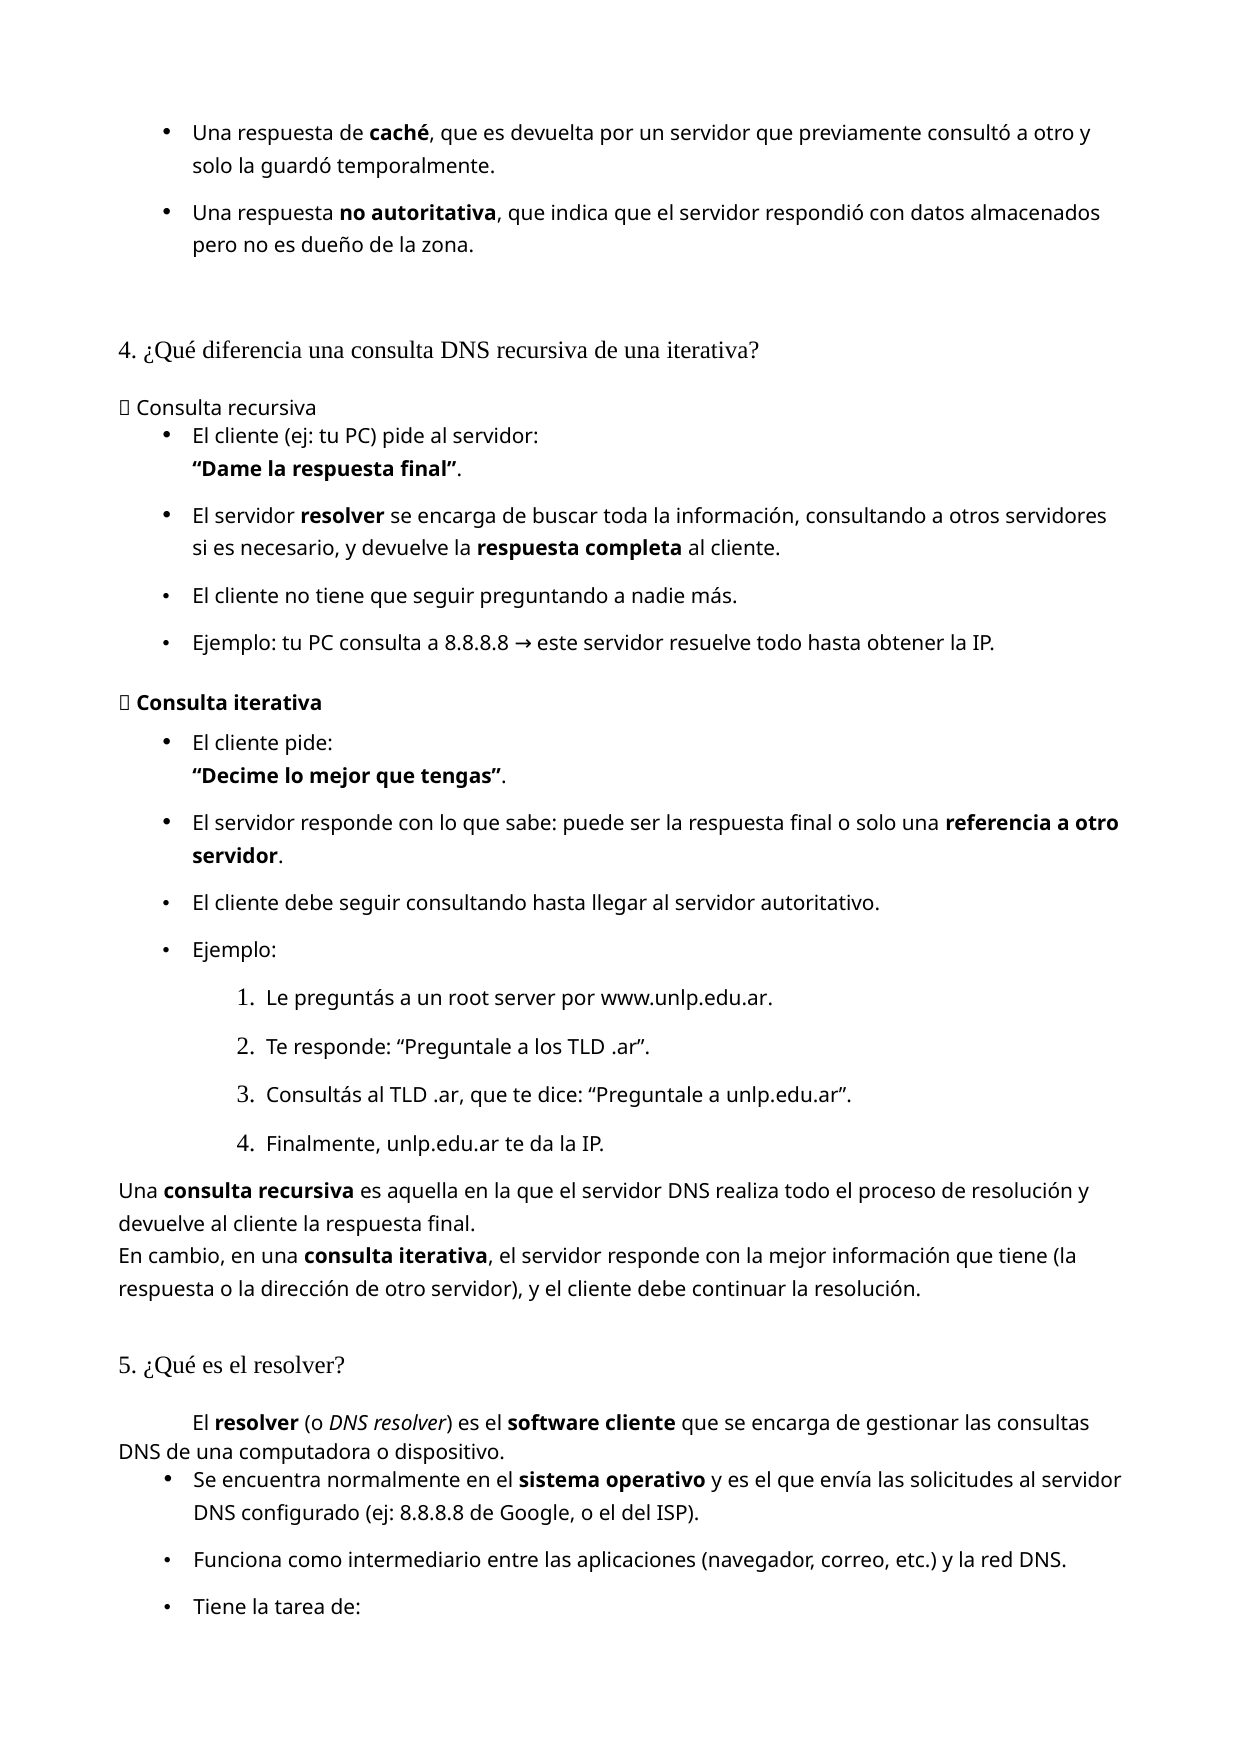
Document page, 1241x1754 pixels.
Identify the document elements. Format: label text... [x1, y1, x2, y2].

list El cliente pide: “Decime lo mejor que tengas”. [162, 728, 1122, 789]
text 🔹 Consulta recursiva [118, 393, 1122, 421]
list Tiene la tarea de: [164, 1592, 1122, 1621]
text 5. ¿Qué es el resolver? [118, 1350, 1122, 1379]
list Consultás al TLD .ar, que te dice: “Preguntale a unlp.edu.ar”. [236, 1079, 1122, 1109]
list Le preguntás a un root server por www.unlp.edu.ar. [236, 982, 1122, 1012]
text Una consulta recursiva es aquella en la que el servidor DNS realiza todo el proceso de resolución y devuelve al cliente la respuesta final. En cambio, en una consulta iterativa, el servidor responde con la mejor información que tiene (la respuesta o la dirección de otro servidor), y el cliente debe continuar la resolución. [118, 1176, 1122, 1302]
list El servidor responde con lo que sabe: puede ser la respuesta final o solo una referencia a otro servidor. [162, 808, 1122, 869]
list Ejemplo: [162, 935, 1122, 964]
text 4. ¿Qué diferencia una consulta DNS recursiva de una iterativa? [118, 335, 1122, 364]
list Finalmente, unlp.edu.ar te da la IP. [236, 1128, 1122, 1157]
list Una respuesta no autoritativa, que indica que el servidor respondió con datos almacenados pero no es dueño de la zona. [162, 198, 1122, 259]
list Ejemplo: tu PC consulta a 8.8.8.8 → este servidor resuelve todo hasta obtener la IP. [162, 628, 1122, 656]
list El cliente debe seguir consultando hasta llegar al servidor autoritativo. [162, 888, 1122, 917]
list El servidor resolver se encarga de buscar toda la información, consultando a otros servidores si es necesario, y devuelve la respuesta completa al cliente. [162, 501, 1122, 562]
list El cliente no tiene que seguir preguntando a nadie más. [162, 581, 1122, 609]
list Una respuesta de caché, que es devuelta por un servidor que previamente consultó a otro y solo la guardó temporalmente. [162, 118, 1122, 179]
list Te responde: “Preguntale a los TLD .ar”. [236, 1031, 1122, 1060]
list Funciona como intermediario entre las aplicaciones (navegador, correo, etc.) y la red DNS. [164, 1545, 1122, 1574]
text El resolver (o DNS resolver) es el software cliente que se encarga de gestionar las consultas DNS de una computadora o dispositivo. [118, 1407, 1122, 1465]
subtitle 🔹 Consulta iterativa [118, 688, 1122, 716]
list El cliente (ej: tu PC) pide al servidor: “Dame la respuesta final”. [162, 421, 1122, 482]
list Se encuentra normalmente en el sistema operativo y es el que envía las solicitudes al servidor DNS configurado (ej: 8.8.8.8 de Google, o el del ISP). [164, 1465, 1122, 1526]
